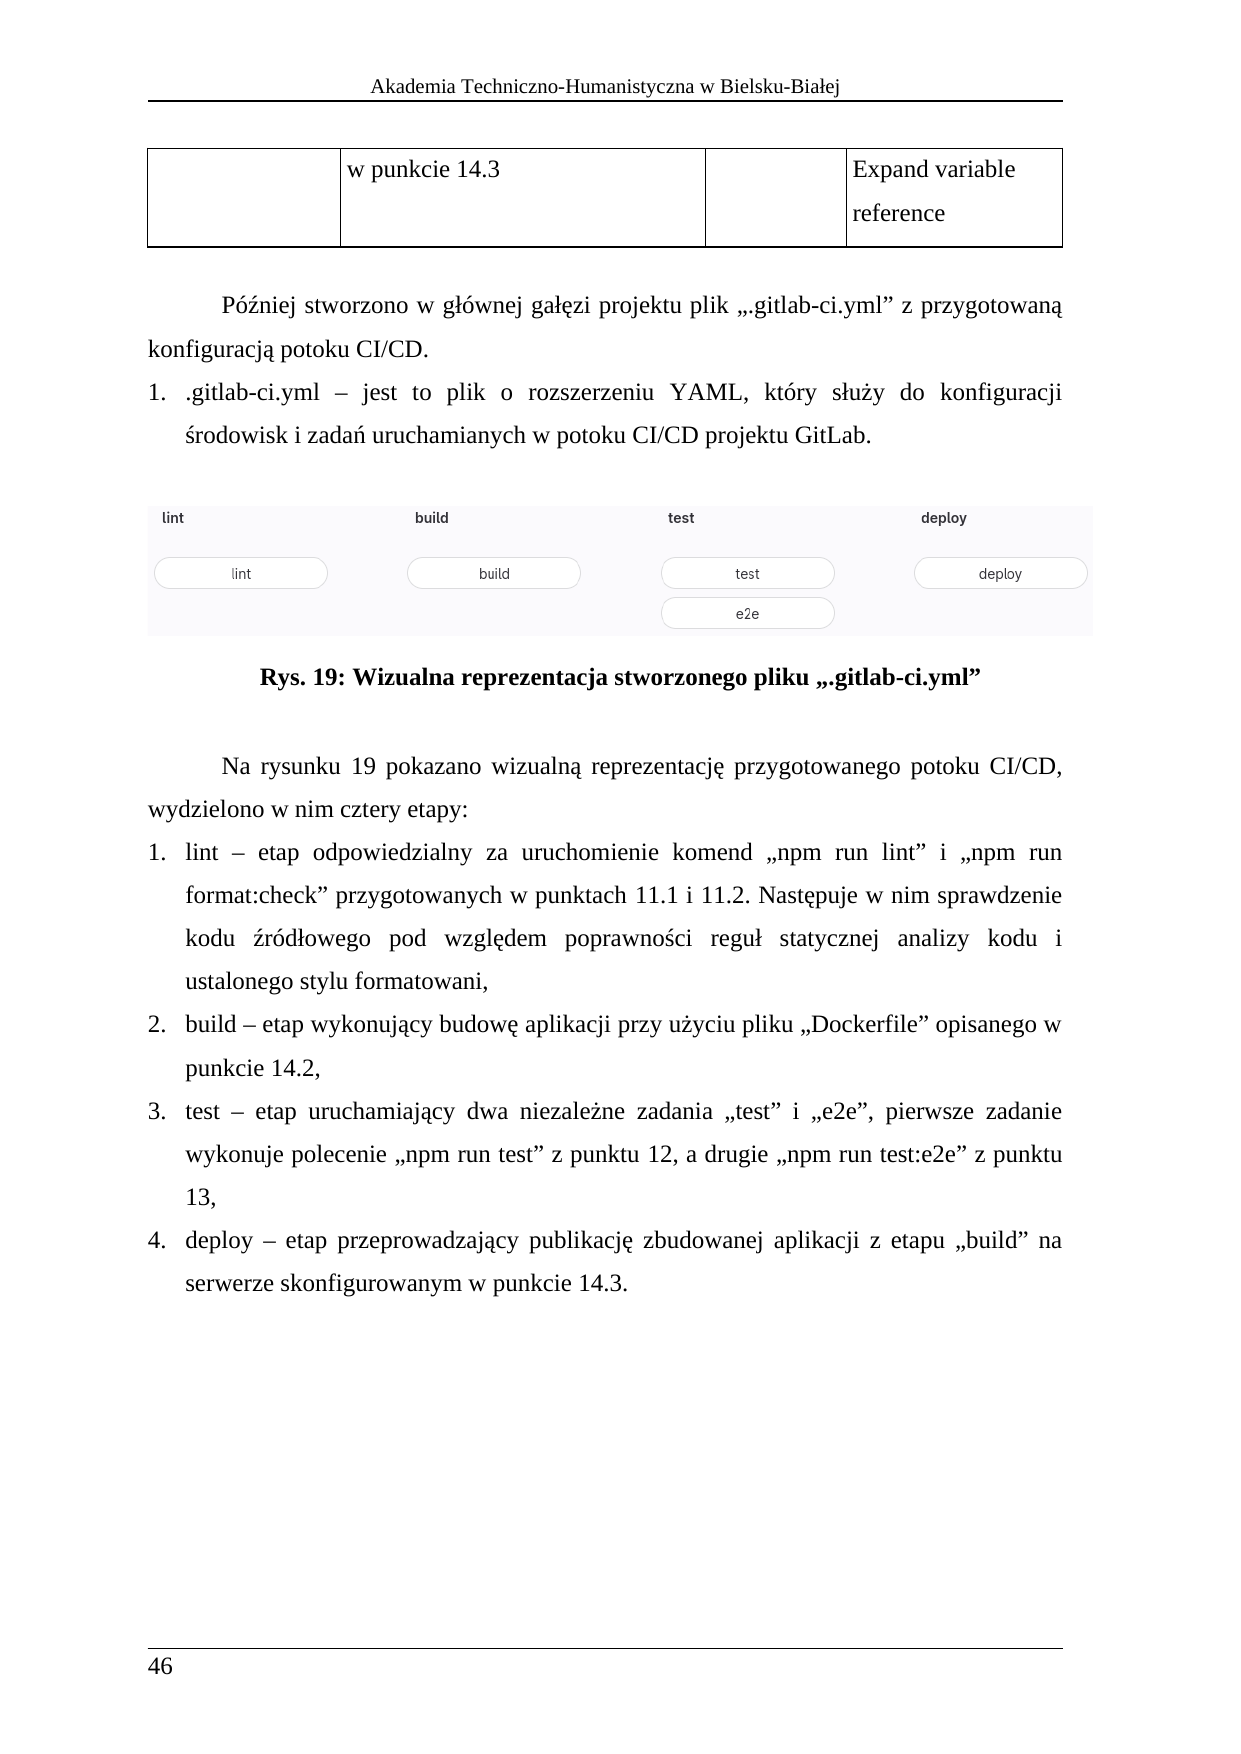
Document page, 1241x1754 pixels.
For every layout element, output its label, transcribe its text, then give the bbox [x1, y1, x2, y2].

table_cell Expand variable reference [847, 149, 1062, 246]
table_cell [148, 149, 340, 246]
list lint – etap odpowiedzialny za uruchomienie komend „npm run lint” i „npm run format:check” przygotowanych w punktach 11.1 i 11.2. Następuje w nim sprawdzenie kodu źródłowego pod względem poprawności reguł statycznej analizy kodu i ustalonego stylu formatowani, [148, 837, 1063, 995]
list .gitlab-ci.yml – jest to plik o rozszerzeniu YAML, który służy do konfiguracji środowisk i zadań uruchamianych w potoku CI/CD projektu GitLab. [148, 377, 1063, 449]
text Na rysunku 19 pokazano wizualną reprezentację przygotowanego potoku CI/CD, wydzielono w nim cztery etapy: [148, 751, 1063, 823]
text Później stworzono w głównej gałęzi projektu plik „.gitlab-ci.yml” z przygotowaną konfiguracją potoku CI/CD. [148, 291, 1063, 362]
table_cell [706, 149, 846, 246]
list deploy – etap przeprowadzający publikację zbudowanej aplikacji z etapu „build” na serwerze skonfigurowanym w punkcie 14.3. [148, 1225, 1063, 1297]
picture [147, 506, 1093, 636]
list test – etap uruchamiający dwa niezależne zadania „test” i „e2e”, pierwsze zadanie wykonuje polecenie „npm run test” z punktu 12, a drugie „npm run test:e2e” z punktu 13, [148, 1096, 1063, 1211]
text Rys. 19: Wizualna reprezentacja stworzonego pliku „.gitlab-ci.yml” [148, 636, 1093, 691]
list build – etap wykonujący budowę aplikacji przy użyciu pliku „Dockerfile” opisanego w punkcie 14.2, [148, 1009, 1063, 1081]
table_cell w punkcie 14.3 [341, 149, 705, 246]
